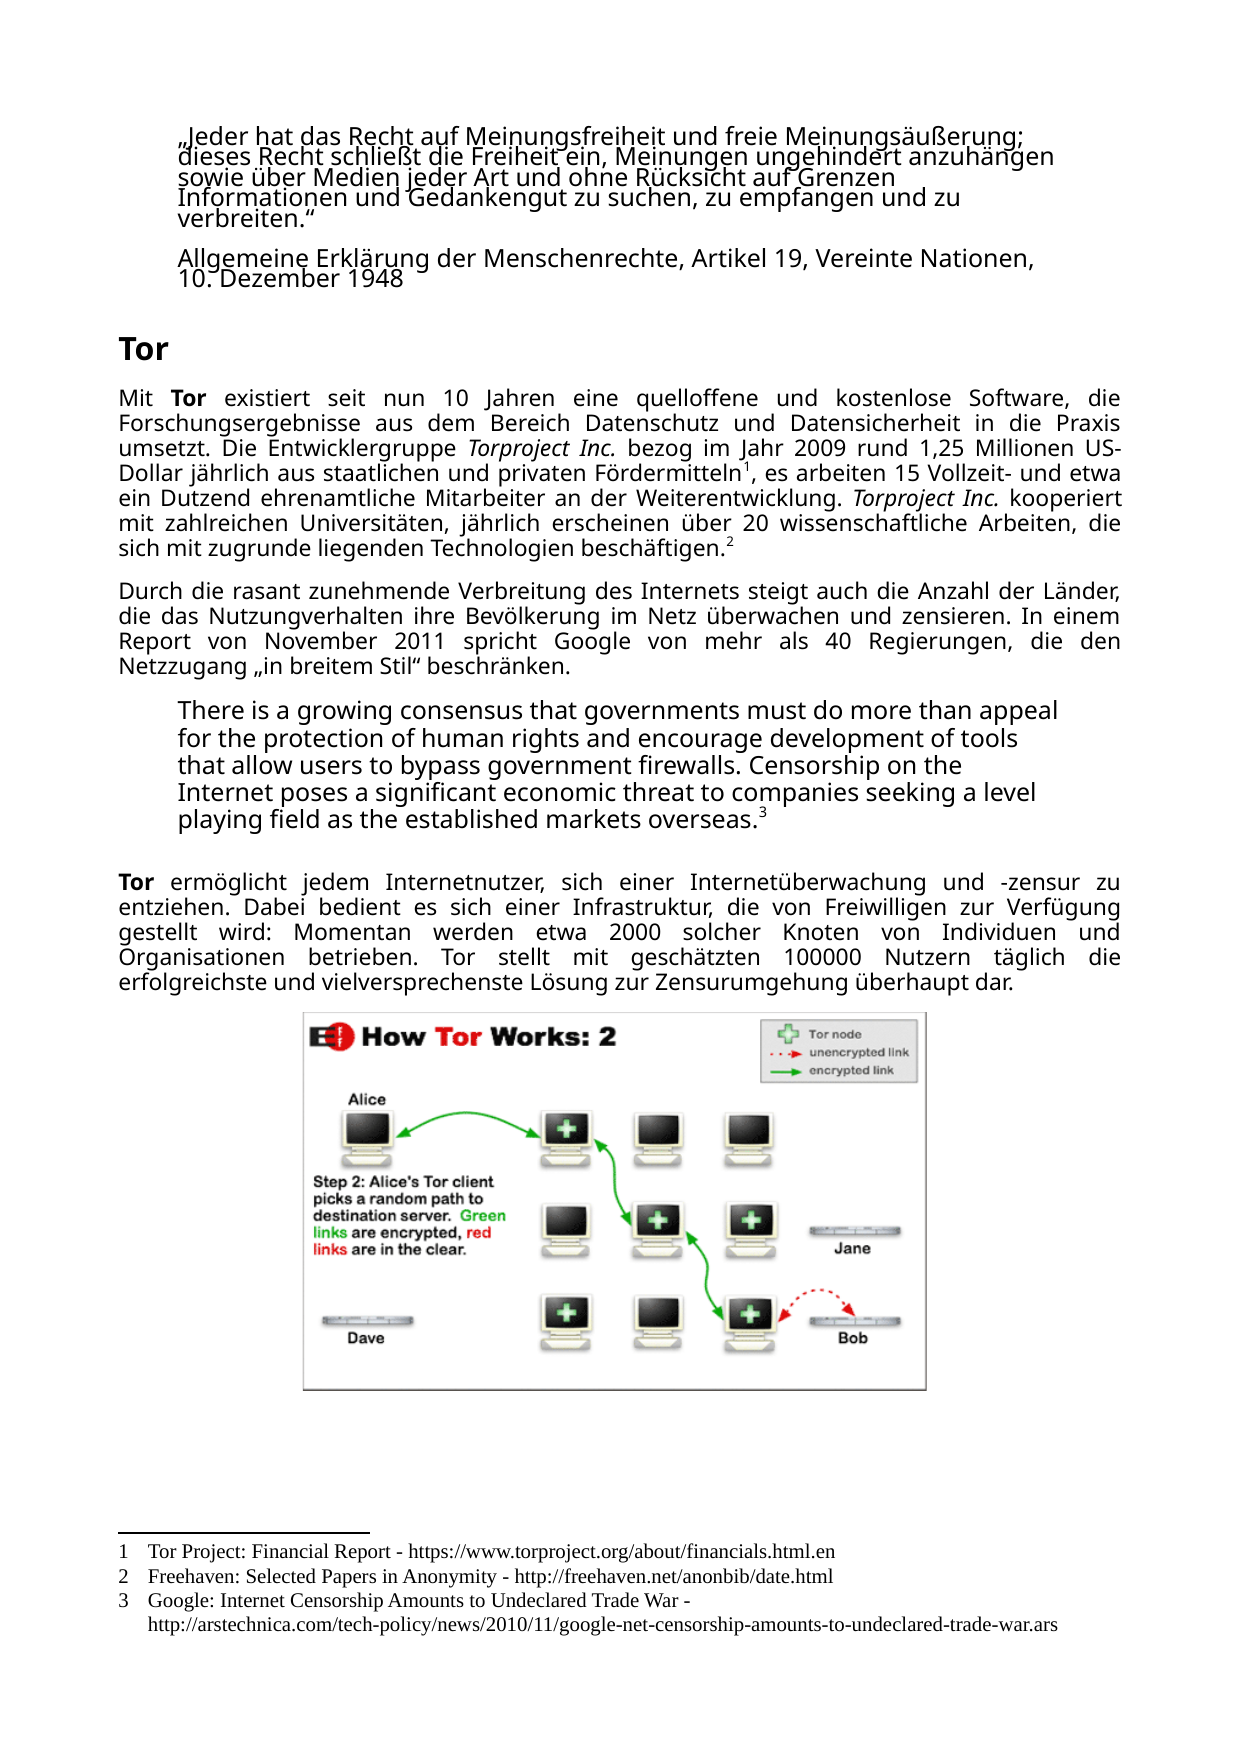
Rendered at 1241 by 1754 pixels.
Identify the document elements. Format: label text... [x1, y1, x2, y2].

text Allgemeine Erklärung der Menschenrechte, Artikel 19, Vereinte Nationen, 10. Dezember 1948 [177, 240, 1063, 295]
picture [302, 1012, 927, 1391]
text Google: Internet Censorship Amounts to Undeclared Trade War - http://arstechnica.com/tech-policy/news/2010/11/google-net-censorship-amounts-to-undeclared-trade-war.ars [118, 1588, 1122, 1636]
text Durch die rasant zunehmende Verbreitung des Internets steigt auch die Anzahl der Länder, die das Nutzungverhalten ihre Bevölkerung im Netz überwachen und zensieren. In einem Report von November 2011 spricht Google von mehr als 40 Regierungen, die den Netzzugang „in breitem Stil“ beschränken. [118, 575, 1122, 681]
text „Jeder hat das Recht auf Meinungsfreiheit und freie Meinungsäußerung; dieses Recht schließt die Freiheit ein, Meinungen ungehindert anzuhängen sowie über Medien jeder Art und ohne Rücksicht auf Grenzen Informationen und Gedankengut zu suchen, zu empfangen und zu verbreiten.“ [177, 118, 1063, 234]
text Tor ermöglicht jedem Internetnutzer, sich einer Internetüberwachung und -zensur zu entziehen. Dabei bedient es sich einer Infrastruktur, die von Freiwilligen zur Verfügung gestellt wird: Momentan werden etwa 2000 solcher Knoten von Individuen und Organisationen betrieben. Tor stellt mit geschätzten 100000 Nutzern täglich die erfolgreichste und vielversprechenste Lösung zur Zensurumgehung überhaupt dar. [118, 866, 1122, 997]
subtitle Tor [118, 326, 1122, 369]
text Tor Project: Financial Report - https://www.torproject.org/about/financials.html.en [118, 1539, 1122, 1563]
text Mit Tor existiert seit nun 10 Jahren eine quelloffene und kostenlose Software, die Forschungsergebnisse aus dem Bereich Datenschutz und Datensicherheit in die Praxis umsetzt. Die Entwicklergruppe Torproject Inc. bezog im Jahr 2009 rund 1,25 Millionen US-Dollar jährlich aus staatlichen und privaten Fördermitteln, es arbeiten 15 Vollzeit- und etwa ein Dutzend ehrenamtliche Mitarbeiter an der Weiterentwicklung. Torproject Inc. kooperiert mit zahlreichen Universitäten, jährlich erscheinen über 20 wissenschaftliche Arbeiten, die sich mit zugrunde liegenden Technologien beschäftigen. [118, 382, 1122, 563]
text Freehaven: Selected Papers in Anonymity - http://freehaven.net/anonbib/date.html [118, 1563, 1122, 1588]
text There is a growing consensus that governments must do more than appeal for the protection of human rights and encourage development of tools that allow users to bypass government firewalls. Censorship on the Internet poses a significant economic threat to companies seeking a level playing field as the established markets overseas. [177, 693, 1063, 836]
